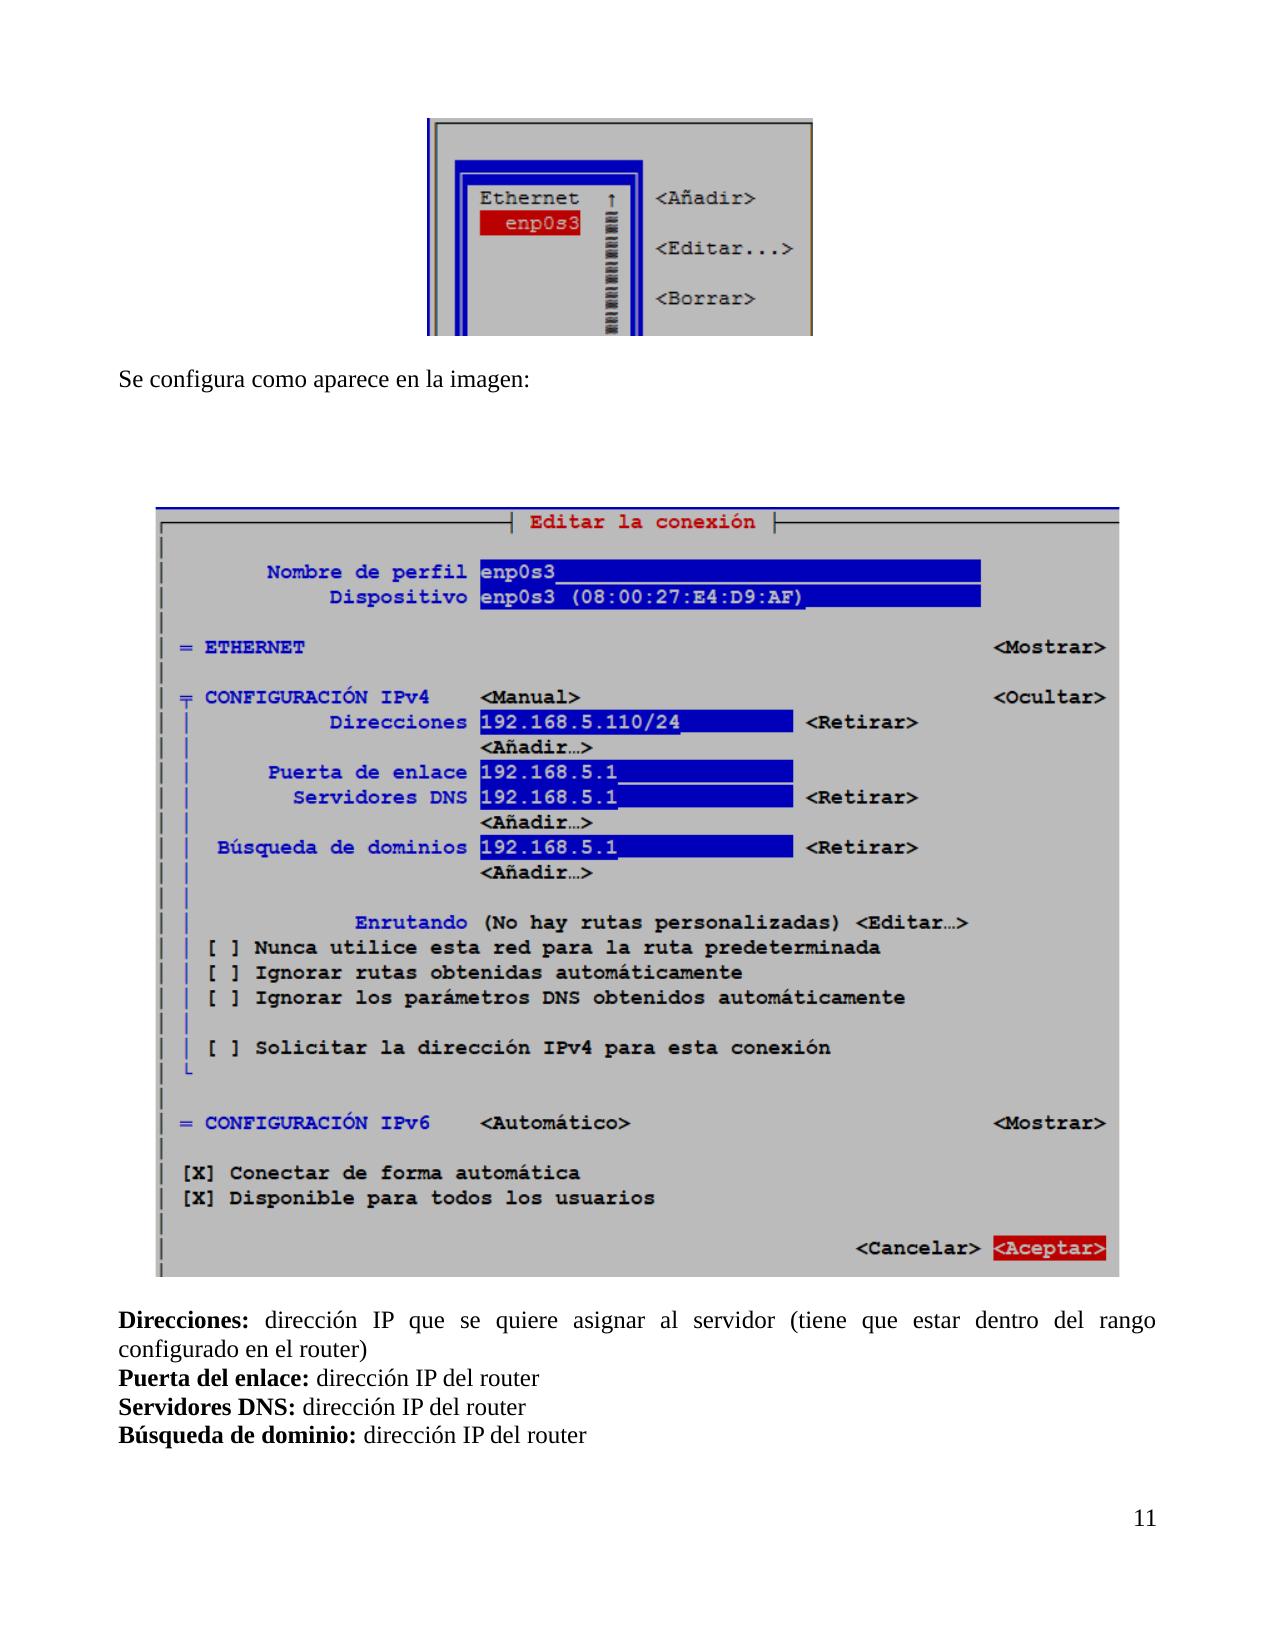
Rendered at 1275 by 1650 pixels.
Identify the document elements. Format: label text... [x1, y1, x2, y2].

text Se configura como aparece en la imagen: [118, 364, 1157, 393]
text Búsqueda de dominio: dirección IP del router [118, 1420, 1157, 1449]
picture [155, 507, 1120, 1277]
text Puerta del enlace: dirección IP del router [118, 1363, 1157, 1392]
picture [427, 118, 813, 336]
text Servidores DNS: dirección IP del router [118, 1392, 1157, 1420]
text Direcciones: dirección IP que se quiere asignar al servidor (tiene que estar dentro del rango configurado en el router) [118, 1305, 1157, 1363]
